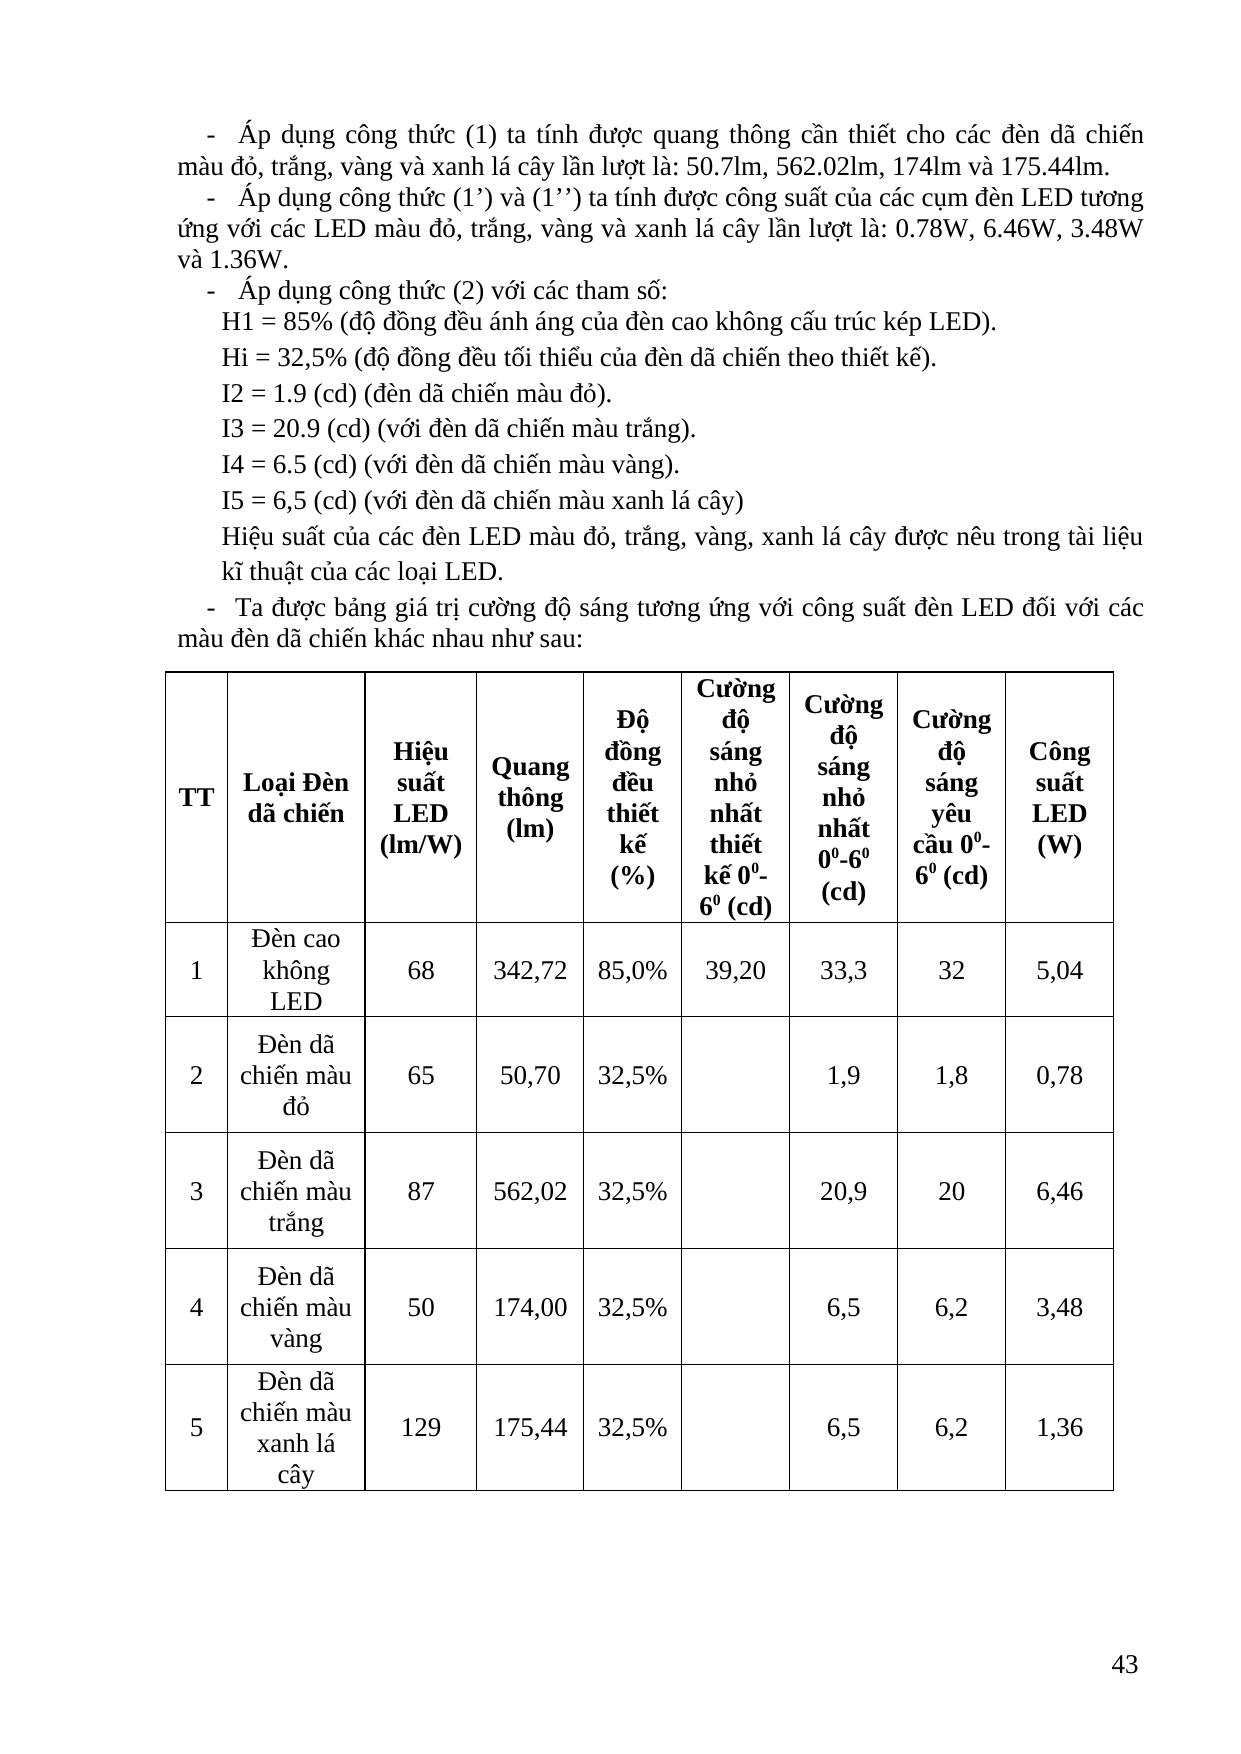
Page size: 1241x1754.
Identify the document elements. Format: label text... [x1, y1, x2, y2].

list Áp dụng công thức (1’) và (1’’) ta tính được công suất của các cụm đèn LED tương ứng với các LED màu đỏ, trắng, vàng và xanh lá cây lần lượt là: 0.78W, 6.46W, 3.48W và 1.36W. [177, 181, 1146, 274]
table_cell 32,5% [584, 1365, 681, 1489]
table_cell 1,36 [1006, 1365, 1113, 1489]
list Áp dụng công thức (2) với các tham số: [177, 274, 1146, 305]
table_cell 65 [366, 1017, 476, 1132]
table_cell 87 [366, 1133, 476, 1248]
list Ta được bảng giá trị cường độ sáng tương ứng với công suất đèn LED đối với các màu đèn dã chiến khác nhau như sau: [177, 591, 1146, 653]
list Hi = 32,5% (độ đồng đều tối thiểu của đèn dã chiến theo thiết kế). [221, 341, 1146, 372]
table_cell 6,5 [790, 1249, 897, 1364]
table_header Cường độ sáng nhỏ nhất 00-60 (cd) [790, 673, 897, 922]
table_header TT [166, 673, 227, 922]
table_cell 1,9 [790, 1017, 897, 1132]
table_cell [682, 1133, 789, 1248]
table_header Loại Đèn dã chiến [228, 673, 364, 922]
table_header Cường độ sáng yêu cầu 00-60 (cd) [898, 673, 1005, 922]
table_cell 32,5% [584, 1249, 681, 1364]
list Áp dụng công thức (1) ta tính được quang thông cần thiết cho các đèn dã chiến màu đỏ, trắng, vàng và xanh lá cây lần lượt là: 50.7lm, 562.02lm, 174lm và 175.44lm. [177, 118, 1146, 181]
table_cell 5,04 [1006, 923, 1113, 1016]
table_header Độ đồng đều thiết kế (%) [584, 673, 681, 922]
table_cell [682, 1249, 789, 1364]
table_header Cường độ sáng nhỏ nhất thiết kế 00-60 (cd) [682, 673, 789, 922]
table_header Công suất LED (W) [1006, 673, 1113, 922]
table_cell 6,2 [898, 1365, 1005, 1489]
table_cell 32,5% [584, 1017, 681, 1132]
table_cell 6,2 [898, 1249, 1005, 1364]
list H1 = 85% (độ đồng đều ánh áng của đèn cao không cấu trúc kép LED). [221, 305, 1146, 337]
table_cell Đèn cao không LED [228, 923, 364, 1016]
list I4 = 6.5 (cd) (với đèn dã chiến màu vàng). [221, 448, 1146, 479]
table_cell 5 [166, 1365, 227, 1489]
table_cell 174,00 [477, 1249, 583, 1364]
list I2 = 1.9 (cd) (đèn dã chiến màu đỏ). [221, 377, 1146, 408]
table_cell 3 [166, 1133, 227, 1248]
table_cell 39,20 [682, 923, 789, 1016]
table_cell Đèn dã chiến màu trắng [228, 1133, 364, 1248]
table_cell 85,0% [584, 923, 681, 1016]
table_cell Đèn dã chiến màu xanh lá cây [228, 1365, 364, 1489]
table_cell 2 [166, 1017, 227, 1132]
table_cell 3,48 [1006, 1249, 1113, 1364]
table_cell [682, 1017, 789, 1132]
table_cell 175,44 [477, 1365, 583, 1489]
table_cell Đèn dã chiến màu vàng [228, 1249, 364, 1364]
table_cell Đèn dã chiến màu đỏ [228, 1017, 364, 1132]
table_cell 20,9 [790, 1133, 897, 1248]
table_cell 1 [166, 923, 227, 1016]
table_cell 6,46 [1006, 1133, 1113, 1248]
table_header Quang thông (lm) [477, 673, 583, 922]
table_cell 32 [898, 923, 1005, 1016]
table_cell 50 [366, 1249, 476, 1364]
table_cell 50,70 [477, 1017, 583, 1132]
list I3 = 20.9 (cd) (với đèn dã chiến màu trắng). [221, 413, 1146, 444]
list I5 = 6,5 (cd) (với đèn dã chiến màu xanh lá cây) [221, 484, 1146, 515]
table_cell 1,8 [898, 1017, 1005, 1132]
table_cell 342,72 [477, 923, 583, 1016]
table_cell 0,78 [1006, 1017, 1113, 1132]
table_cell 6,5 [790, 1365, 897, 1489]
table_cell 32,5% [584, 1133, 681, 1248]
table_cell 33,3 [790, 923, 897, 1016]
table_cell [682, 1365, 789, 1489]
table_header Hiệu suất LED (lm/W) [366, 673, 476, 922]
table_cell 68 [366, 923, 476, 1016]
table_cell 4 [166, 1249, 227, 1364]
table_cell 20 [898, 1133, 1005, 1248]
list Hiệu suất của các đèn LED màu đỏ, trắng, vàng, xanh lá cây được nêu trong tài liệu kĩ thuật của các loại LED. [221, 520, 1146, 587]
table_cell 562,02 [477, 1133, 583, 1248]
table_cell 129 [366, 1365, 476, 1489]
